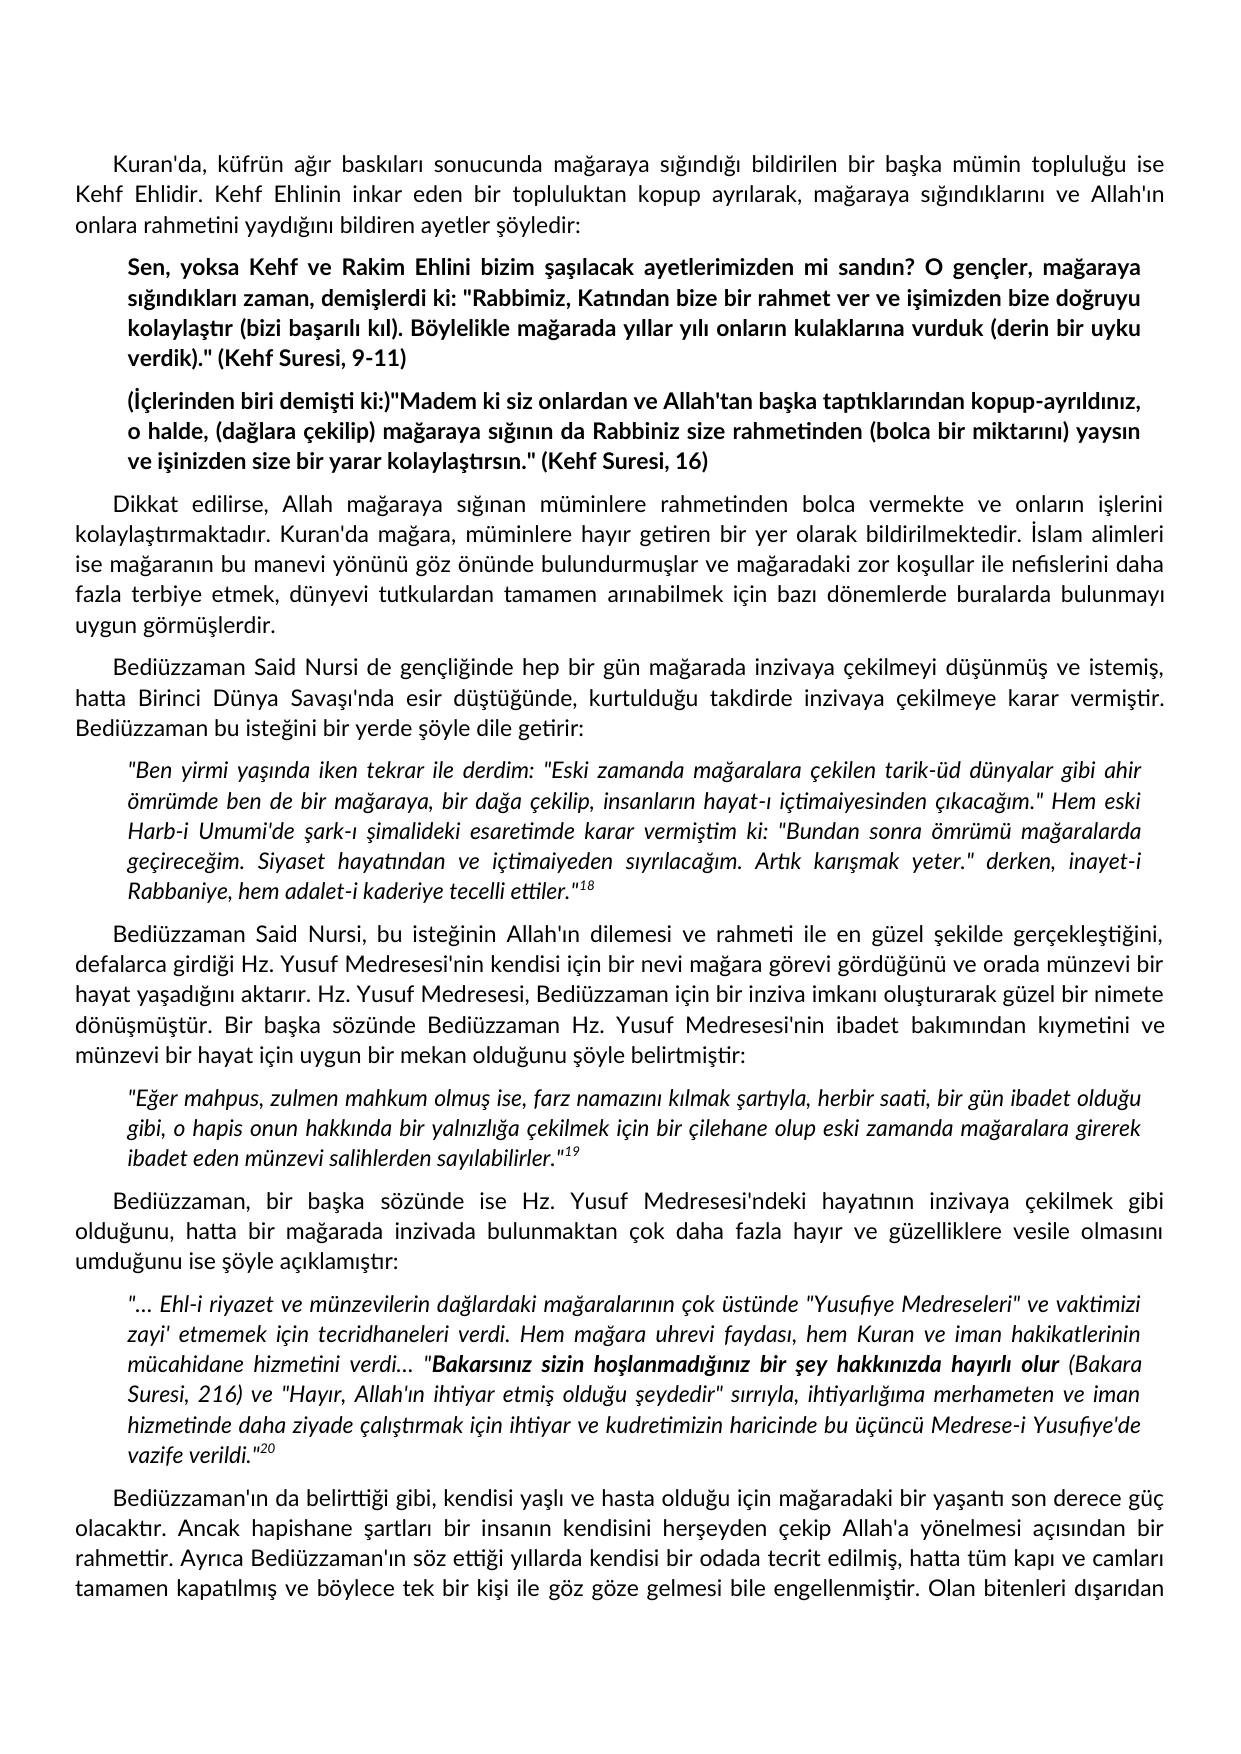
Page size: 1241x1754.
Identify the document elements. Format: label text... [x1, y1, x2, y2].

text Bediüzzaman Said Nursi, bu isteğinin Allah'ın dilemesi ve rahmeti ile en güzel şekilde gerçekleştiğini, defalarca girdiği Hz. Yusuf Medresesi'nin kendisi için bir nevi mağara görevi gördüğünü ve orada münzevi bir hayat yaşadığını aktarır. Hz. Yusuf Medresesi, Bediüzzaman için bir inziva imkanı oluşturarak güzel bir nimete dönüşmüştür. Bir başka sözünde Bediüzzaman Hz. Yusuf Medresesi'nin ibadet bakımından kıymetini ve münzevi bir hayat için uygun bir mekan olduğunu şöyle belirtmiştir: [75, 920, 1165, 1068]
text Bediüzzaman, bir başka sözünde ise Hz. Yusuf Medresesi'ndeki hayatının inzivaya çekilmek gibi olduğunu, hatta bir mağarada inzivada bulunmaktan çok daha fazla hayır ve güzelliklere vesile olmasını umduğunu ise şöyle açıklamıştır: [75, 1186, 1165, 1274]
text Kuran'da, küfrün ağır baskıları sonucunda mağaraya sığındığı bildirilen bir başka mümin topluluğu ise Kehf Ehlidir. Kehf Ehlinin inkar eden bir topluluktan kopup ayrılarak, mağaraya sığındıklarını ve Allah'ın onlara rahmetini yaydığını bildiren ayetler şöyledir: [75, 150, 1165, 238]
text "Eğer mahpus, zulmen mahkum olmuş ise, farz namazını kılmak şartıyla, herbir saati, bir gün ibadet olduğu gibi, o hapis onun hakkında bir yalnızlığa çekilmek için bir çilehane olup eski zamanda mağaralara girerek ibadet eden münzevi salihlerden sayılabilirler."19 [127, 1083, 1143, 1171]
text "Ben yirmi yaşında iken tekrar ile derdim: "Eski zamanda mağaralara çekilen tarik-üd dünyalar gibi ahir ömrümde ben de bir mağaraya, bir dağa çekilip, insanların hayat-ı içtimaiyesinden çıkacağım." Hem eski Harb-i Umumi'de şark-ı şimalideki esaretimde karar vermiştim ki: "Bundan sonra ömrümü mağaralarda geçireceğim. Siyaset hayatından ve içtimaiyeden sıyrılacağım. Artık karışmak yeter." derken, inayet-i Rabbaniye, hem adalet-i kaderiye tecelli ettiler."18 [127, 756, 1143, 904]
text Bediüzzaman Said Nursi de gençliğinde hep bir gün mağarada inzivaya çekilmeyi düşünmüş ve istemiş, hatta Birinci Dünya Savaşı'nda esir düştüğünde, kurtulduğu takdirde inzivaya çekilmeye karar vermiştir. Bediüzzaman bu isteğini bir yerde şöyle dile getirir: [75, 653, 1165, 741]
text "… Ehl-i riyazet ve münzevilerin dağlardaki mağaralarının çok üstünde "Yusufiye Medreseleri" ve vaktimizi zayi' etmemek için tecridhaneleri verdi. Hem mağara uhrevi faydası, hem Kuran ve iman hakikatlerinin mücahidane hizmetini verdi… "Bakarsınız sizin hoşlanmadığınız bir şey hakkınızda hayırlı olur (Bakara Suresi, 216) ve "Hayır, Allah'ın ihtiyar etmiş olduğu şeydedir" sırrıyla, ihtiyarlığıma merhameten ve iman hizmetinde daha ziyade çalıştırmak için ihtiyar ve kudretimizin haricinde bu üçüncü Medrese-i Yusufiye'de vazife verildi."20 [127, 1289, 1143, 1468]
text Bediüzzaman'ın da belirttiği gibi, kendisi yaşlı ve hasta olduğu için mağaradaki bir yaşantı son derece güç olacaktır. Ancak hapishane şartları bir insanın kendisini herşeyden çekip Allah'a yönelmesi açısından bir rahmettir. Ayrıca Bediüzzaman'ın söz ettiği yıllarda kendisi bir odada tecrit edilmiş, hatta tüm kapı ve camları tamamen kapatılmış ve böylece tek bir kişi ile göz göze gelmesi bile engellenmiştir. Olan bitenleri dışarıdan [75, 1483, 1165, 1601]
text Dikkat edilirse, Allah mağaraya sığınan müminlere rahmetinden bolca vermekte ve onların işlerini kolaylaştırmaktadır. Kuran'da mağara, müminlere hayır getiren bir yer olarak bildirilmektedir. İslam alimleri ise mağaranın bu manevi yönünü göz önünde bulundurmuşlar ve mağaradaki zor koşullar ile nefislerini daha fazla terbiye etmek, dünyevi tutkulardan tamamen arınabilmek için bazı dönemlerde buralarda bulunmayı uygun görmüşlerdir. [75, 489, 1165, 638]
text (İçlerinden biri demişti ki:)"Madem ki siz onlardan ve Allah'tan başka taptıklarından kopup-ayrıldınız, o halde, (dağlara çekilip) mağaraya sığının da Rabbiniz size rahmetinden (bolca bir miktarını) yaysın ve işinizden size bir yarar kolaylaştırsın." (Kehf Suresi, 16) [127, 386, 1143, 474]
text Sen, yoksa Kehf ve Rakim Ehlini bizim şaşılacak ayetlerimizden mi sandın? O gençler, mağaraya sığındıkları zaman, demişlerdi ki: "Rabbimiz, Katından bize bir rahmet ver ve işimizden bize doğruyu kolaylaştır (bizi başarılı kıl). Böylelikle mağarada yıllar yılı onların kulaklarına vurduk (derin bir uyku verdik)." (Kehf Suresi, 9-11) [127, 253, 1143, 371]
